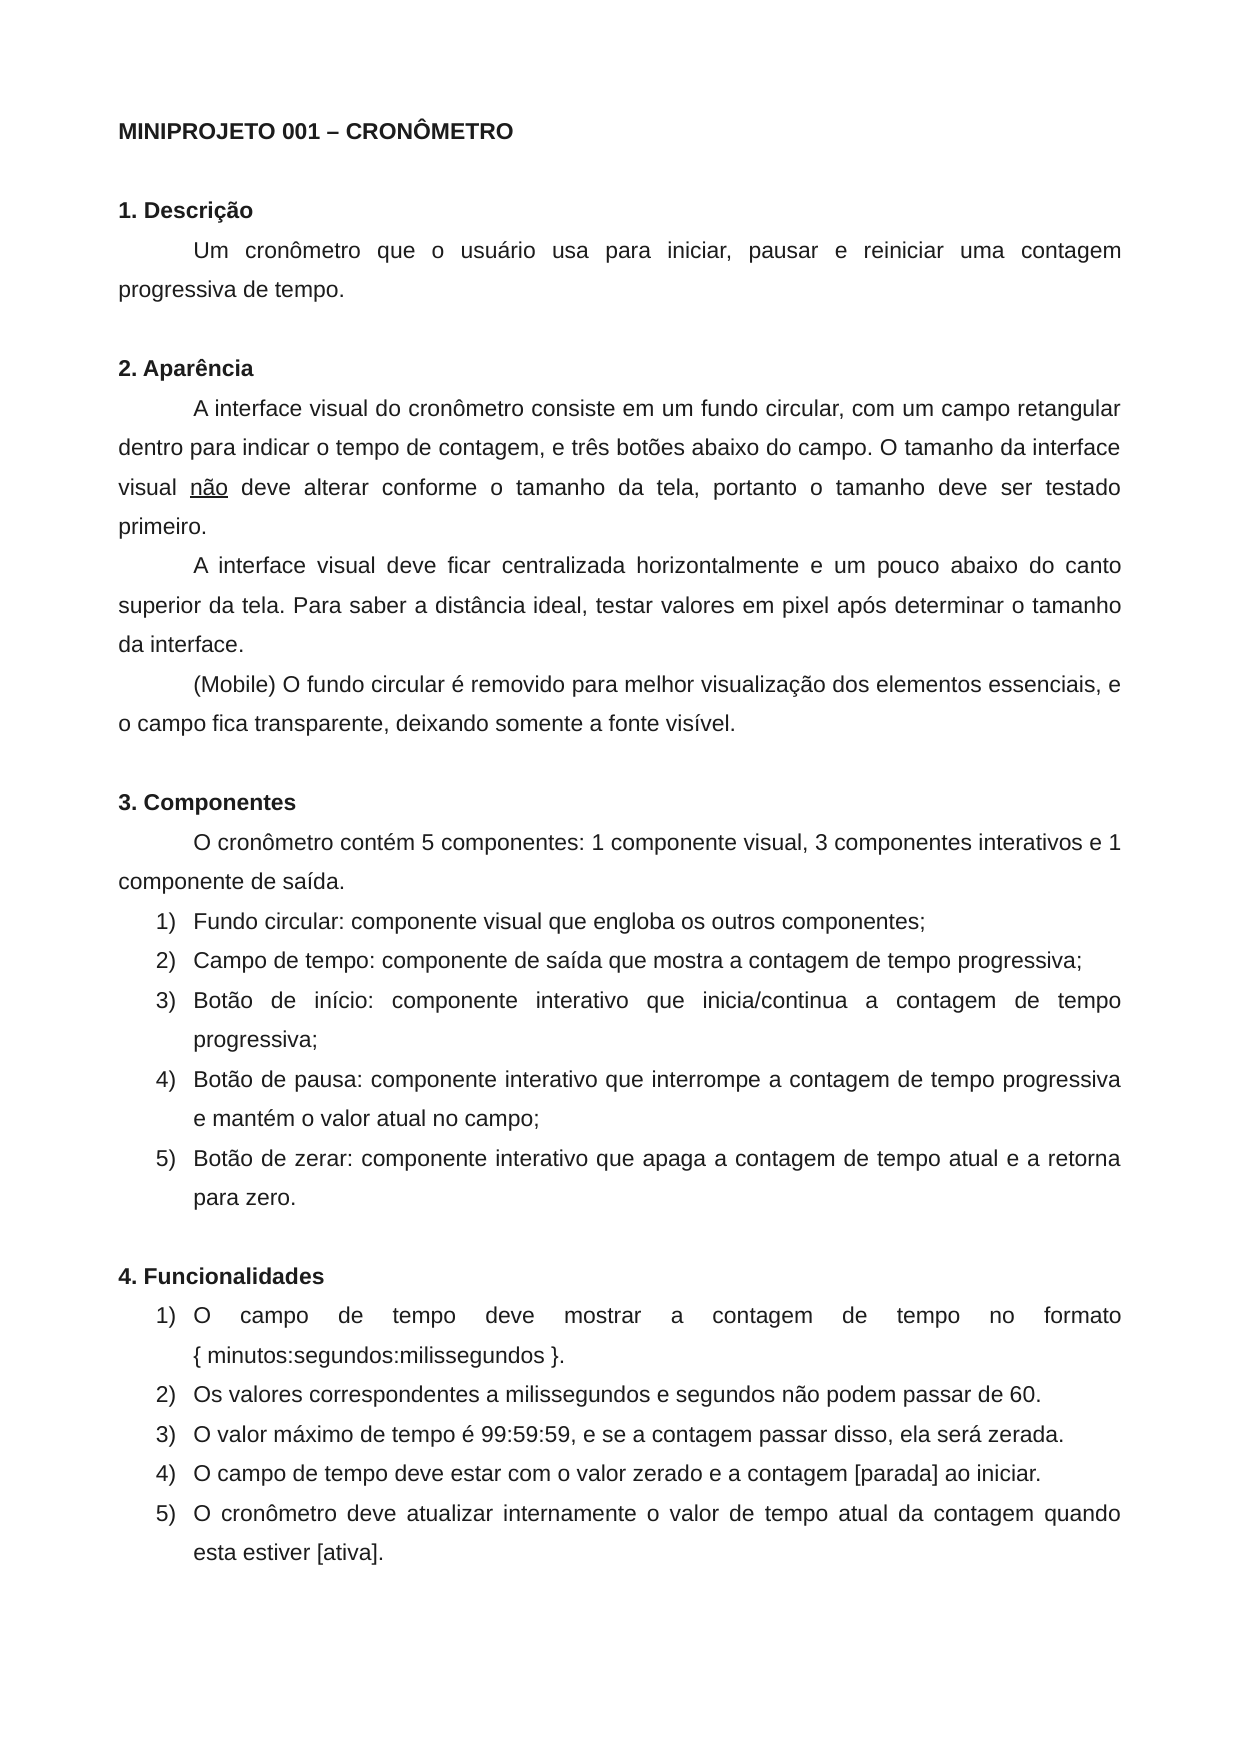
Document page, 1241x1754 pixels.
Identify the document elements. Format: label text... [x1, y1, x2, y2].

text (Mobile) O fundo circular é removido para melhor visualização dos elementos essenciais, e o campo fica transparente, deixando somente a fonte visível. [118, 671, 1122, 737]
list Botão de início: componente interativo que inicia/continua a contagem de tempo progressiva; [156, 987, 1122, 1052]
text 4. Funcionalidades [118, 1263, 1122, 1289]
list Os valores correspondentes a milissegundos e segundos não podem passar de 60. [156, 1381, 1122, 1408]
list O valor máximo de tempo é 99:59:59, e se a contagem passar disso, ela será zerada. [156, 1421, 1122, 1447]
list Fundo circular: componente visual que engloba os outros componentes; [156, 908, 1122, 934]
text O cronômetro contém 5 componentes: 1 componente visual, 3 componentes interativos e 1 componente de saída. [118, 829, 1122, 894]
text A interface visual deve ficar centralizada horizontalmente e um pouco abaixo do canto superior da tela. Para saber a distância ideal, testar valores em pixel após determinar o tamanho da interface. [118, 552, 1122, 658]
text 3. Componentes [118, 789, 1122, 816]
text A interface visual do cronômetro consiste em um fundo circular, com um campo retangular dentro para indicar o tempo de contagem, e três botões abaixo do campo. O tamanho da interface visual não deve alterar conforme o tamanho da tela, portanto o tamanho deve ser testado primeiro. [118, 394, 1122, 539]
text 2. Aparência [118, 355, 1122, 381]
text MINIPROJETO 001 – CRONÔMETRO [118, 118, 1122, 144]
list Botão de pausa: componente interativo que interrompe a contagem de tempo progressiva e mantém o valor atual no campo; [156, 1066, 1122, 1131]
list O cronômetro deve atualizar internamente o valor de tempo atual da contagem quando esta estiver [ativa]. [156, 1500, 1122, 1566]
list Botão de zerar: componente interativo que apaga a contagem de tempo atual e a retorna para zero. [156, 1144, 1122, 1210]
text Um cronômetro que o usuário usa para iniciar, pausar e reiniciar uma contagem progressiva de tempo. [118, 237, 1122, 302]
list O campo de tempo deve mostrar a contagem de tempo no formato { minutos:segundos:milissegundos }. [156, 1302, 1122, 1368]
text 1. Descrição [118, 197, 1122, 223]
list O campo de tempo deve estar com o valor zerado e a contagem [parada] ao iniciar. [156, 1460, 1122, 1487]
list Campo de tempo: componente de saída que mostra a contagem de tempo progressiva; [156, 947, 1122, 973]
